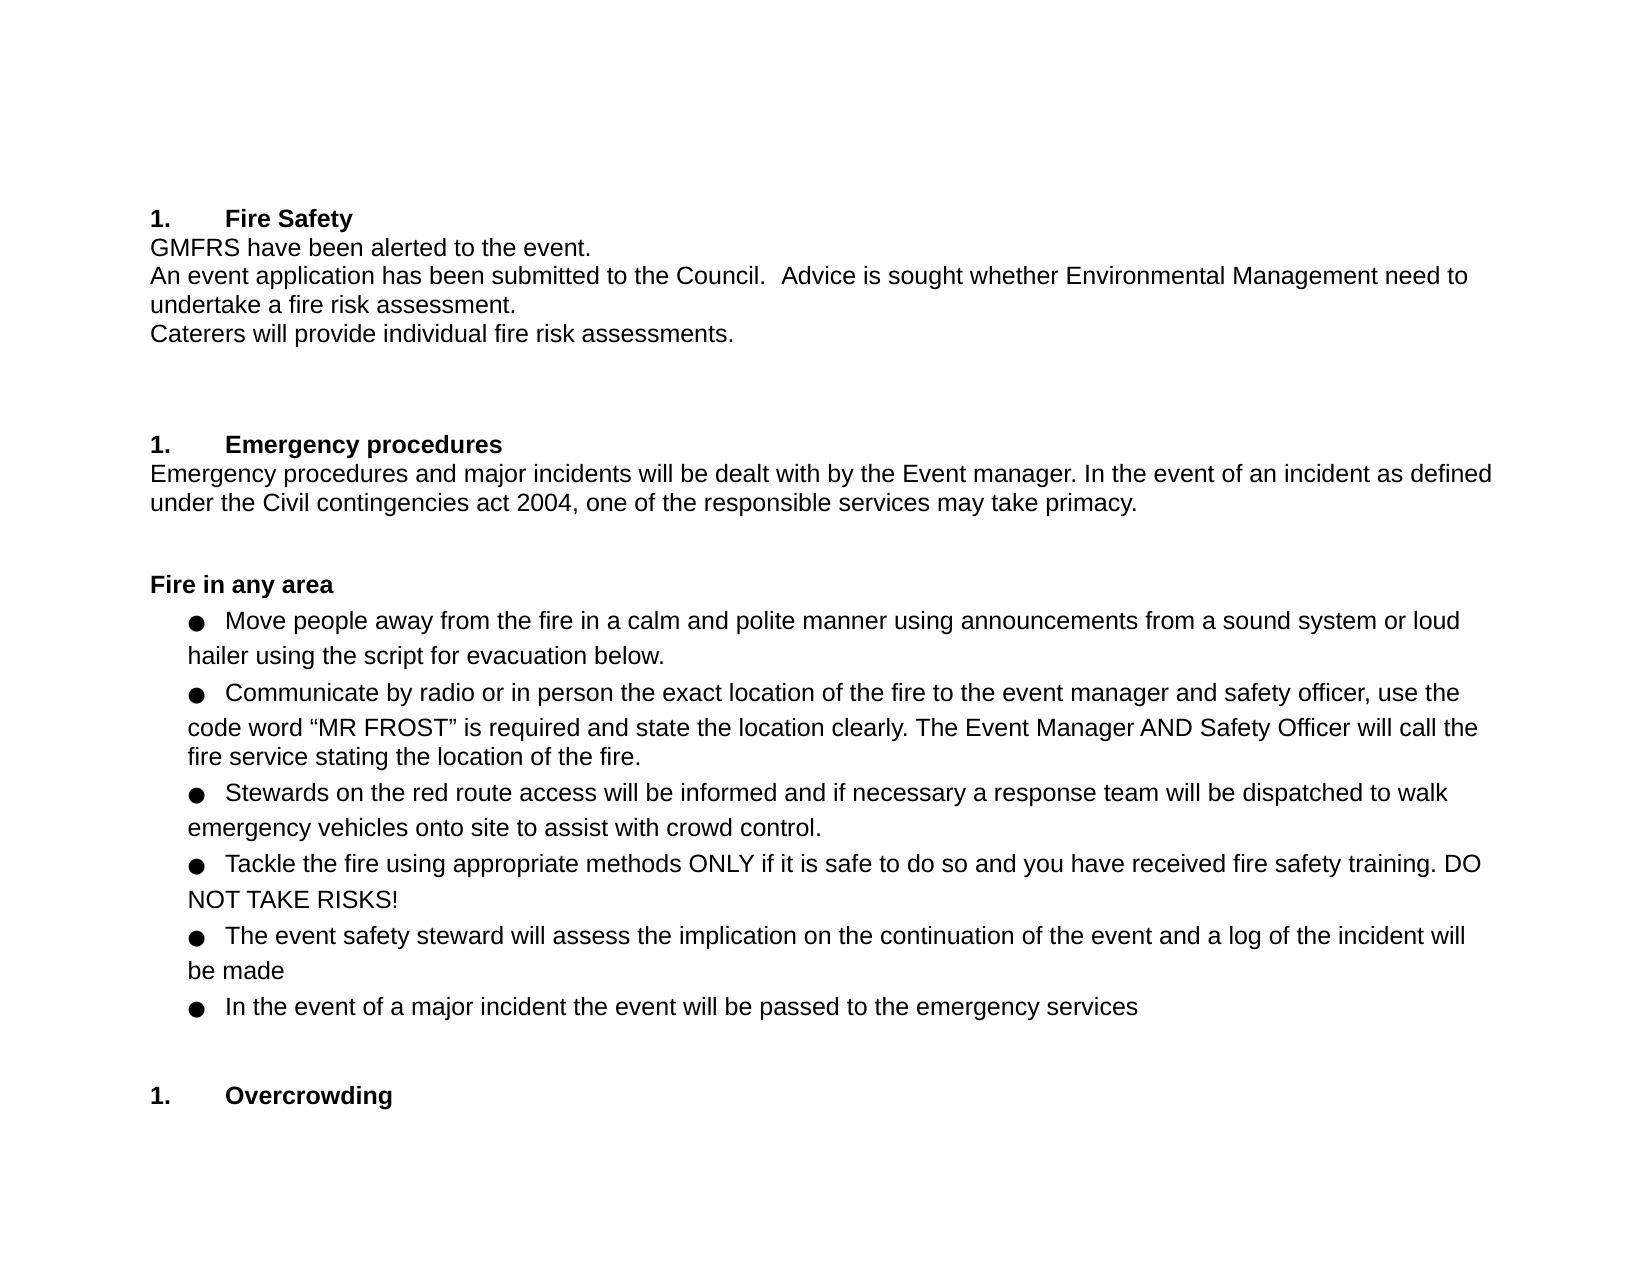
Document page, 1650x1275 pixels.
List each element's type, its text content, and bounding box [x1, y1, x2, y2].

list In the event of a major incident the event will be passed to the emergency services [187, 985, 1500, 1027]
text Caterers will provide individual fire risk assessments. [150, 319, 1500, 347]
list Move people away from the fire in a calm and polite manner using announcements from a sound system or loud hailer using the script for evacuation below. [187, 599, 1500, 670]
list Overcrowding [150, 1081, 1500, 1110]
list Communicate by radio or in person the exact location of the fire to the event manager and safety officer, use the code word “MR FROST” is required and state the location clearly. The Event Manager AND Safety Officer will call the fire service stating the location of the fire. [187, 670, 1500, 770]
list Fire Safety [150, 204, 1500, 232]
text Fire in any area [150, 570, 1500, 599]
list Tackle the fire using appropriate methods ONLY if it is safe to do so and you have received fire safety training. DO NOT TAKE RISKS! [187, 842, 1500, 913]
text An event application has been submitted to the Council. Advice is sought whether Environmental Management need to undertake a fire risk assessment. [150, 261, 1500, 319]
text GMFRS have been alerted to the event. [150, 232, 1500, 261]
list Emergency procedures [150, 430, 1500, 459]
list The event safety steward will assess the implication on the continuation of the event and a log of the incident will be made [187, 913, 1500, 985]
list Stewards on the red route access will be informed and if necessary a response team will be dispatched to walk emergency vehicles onto site to assist with crowd control. [187, 770, 1500, 842]
text Emergency procedures and major incidents will be dealt with by the Event manager. In the event of an incident as defined under the Civil contingencies act 2004, one of the responsible services may take primacy. [150, 459, 1500, 516]
